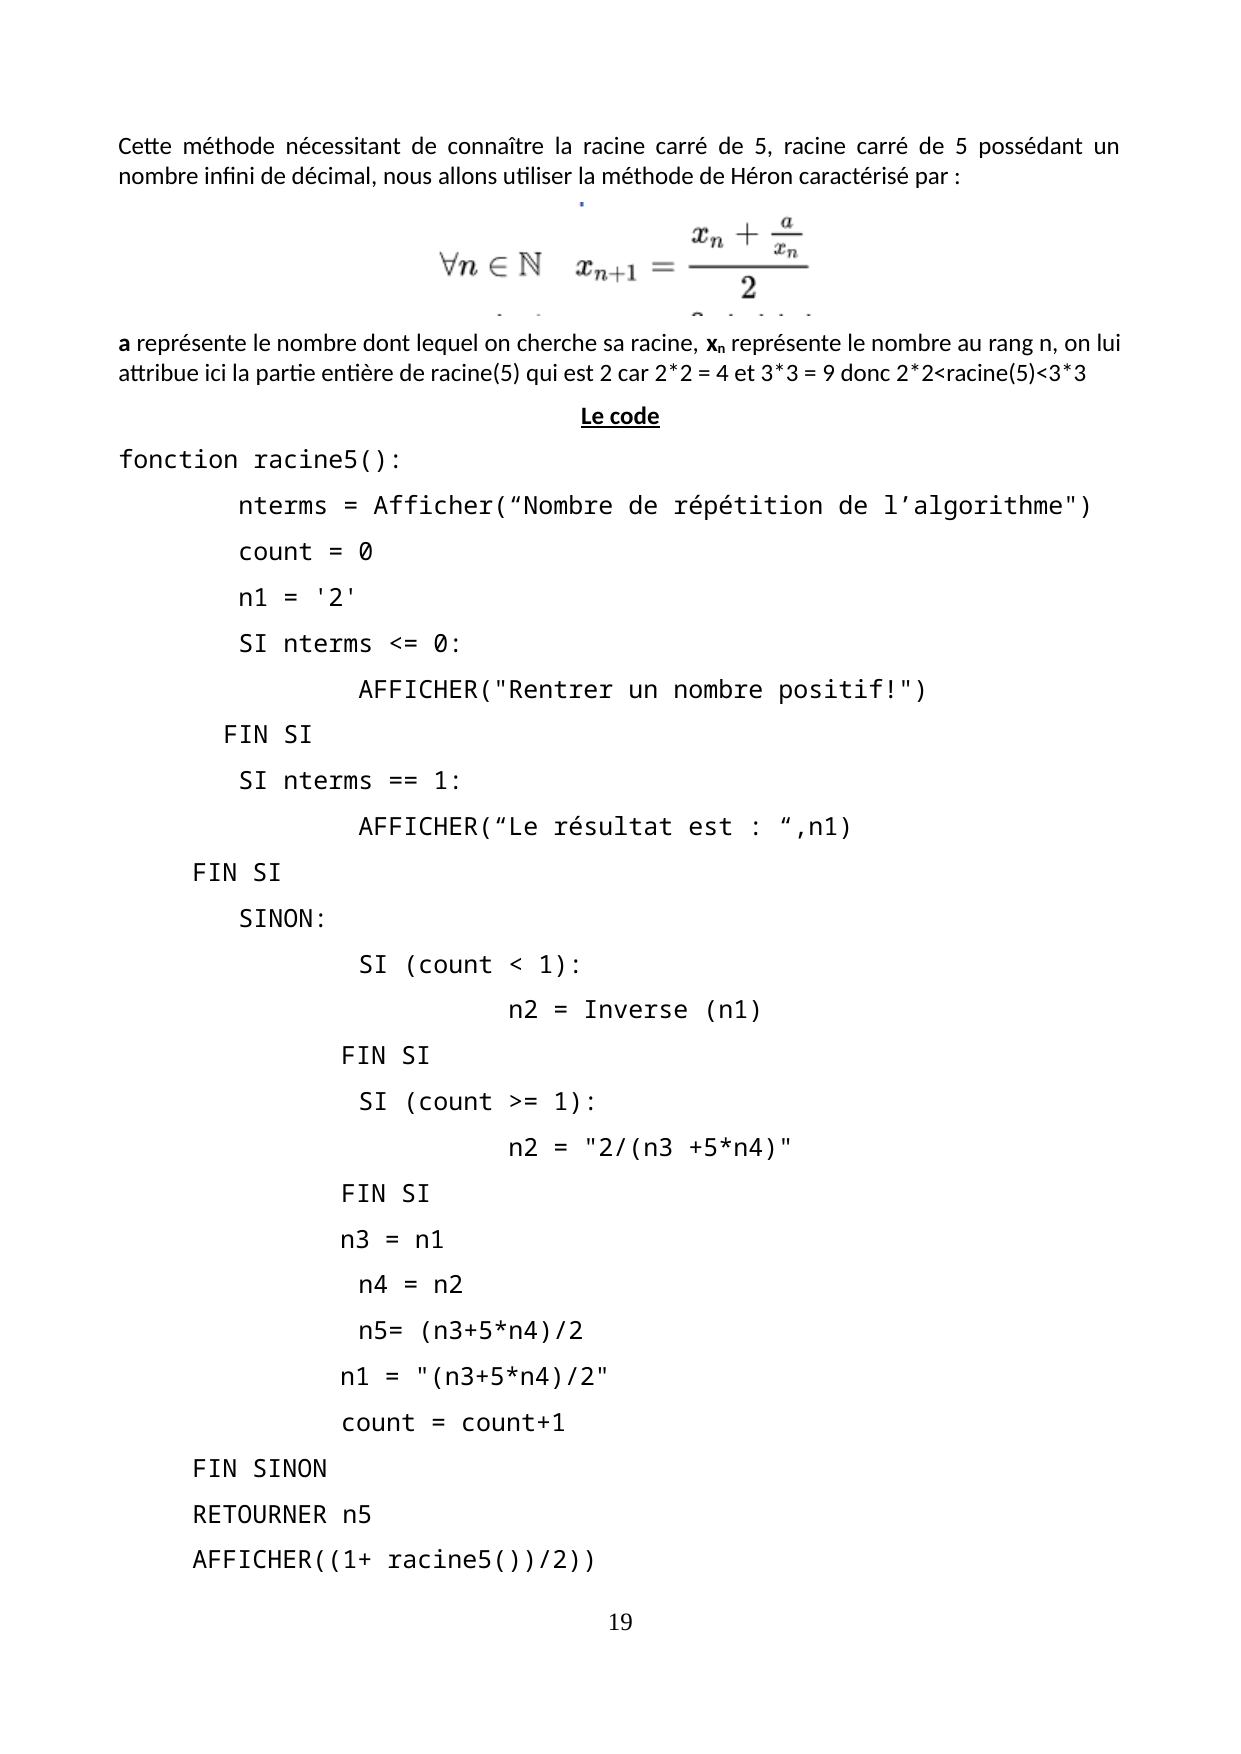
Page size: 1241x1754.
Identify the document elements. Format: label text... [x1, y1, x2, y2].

picture [426, 202, 814, 316]
text n2 = Inverse (n1) [118, 992, 1122, 1026]
text SI nterms <= 0: [118, 625, 1122, 659]
text AFFICHER((1+ racine5())/2)) [118, 1542, 1122, 1576]
text FIN SI [118, 1175, 1122, 1209]
text AFFICHER("Rentrer un nombre positif!") [118, 671, 1122, 705]
text FIN SI [118, 854, 1122, 889]
text SINON: [118, 900, 1122, 934]
text n3 = n1 [118, 1221, 1122, 1255]
text fonction racine5(): [118, 442, 1122, 476]
text SI (count < 1): [118, 946, 1122, 980]
text FIN SINON [118, 1450, 1122, 1484]
text SI nterms == 1: [118, 763, 1122, 797]
text FIN SI [118, 1038, 1122, 1072]
text n2 = "2/(n3 +5*n4)" [118, 1129, 1122, 1164]
text count = count+1 [118, 1404, 1122, 1439]
text count = 0 [118, 534, 1122, 568]
text nterms = Afficher(“Nombre de répétition de l’algorithme") [118, 488, 1122, 522]
text FIN SI [118, 717, 1122, 751]
text a représente le nombre dont lequel on cherche sa racine, xn représente le nombre au rang n, on lui attribue ici la partie entière de racine(5) qui est 2 car 2*2 = 4 et 3*3 = 9 donc 2*2<racine(5)<3*3 [118, 327, 1122, 388]
text n1 = "(n3+5*n4)/2" [118, 1359, 1122, 1393]
text n5= (n3+5*n4)/2 [118, 1313, 1122, 1347]
text n1 = '2' [118, 579, 1122, 614]
text Le code [118, 400, 1122, 430]
text AFFICHER(“Le résultat est : “,n1) [118, 809, 1122, 843]
text RETOURNER n5 [118, 1496, 1122, 1530]
text SI (count >= 1): [118, 1084, 1122, 1118]
text Cette méthode nécessitant de connaître la racine carré de 5, racine carré de 5 possédant un nombre infini de décimal, nous allons utiliser la méthode de Héron caractérisé par : [118, 130, 1122, 191]
text n4 = n2 [118, 1267, 1122, 1301]
